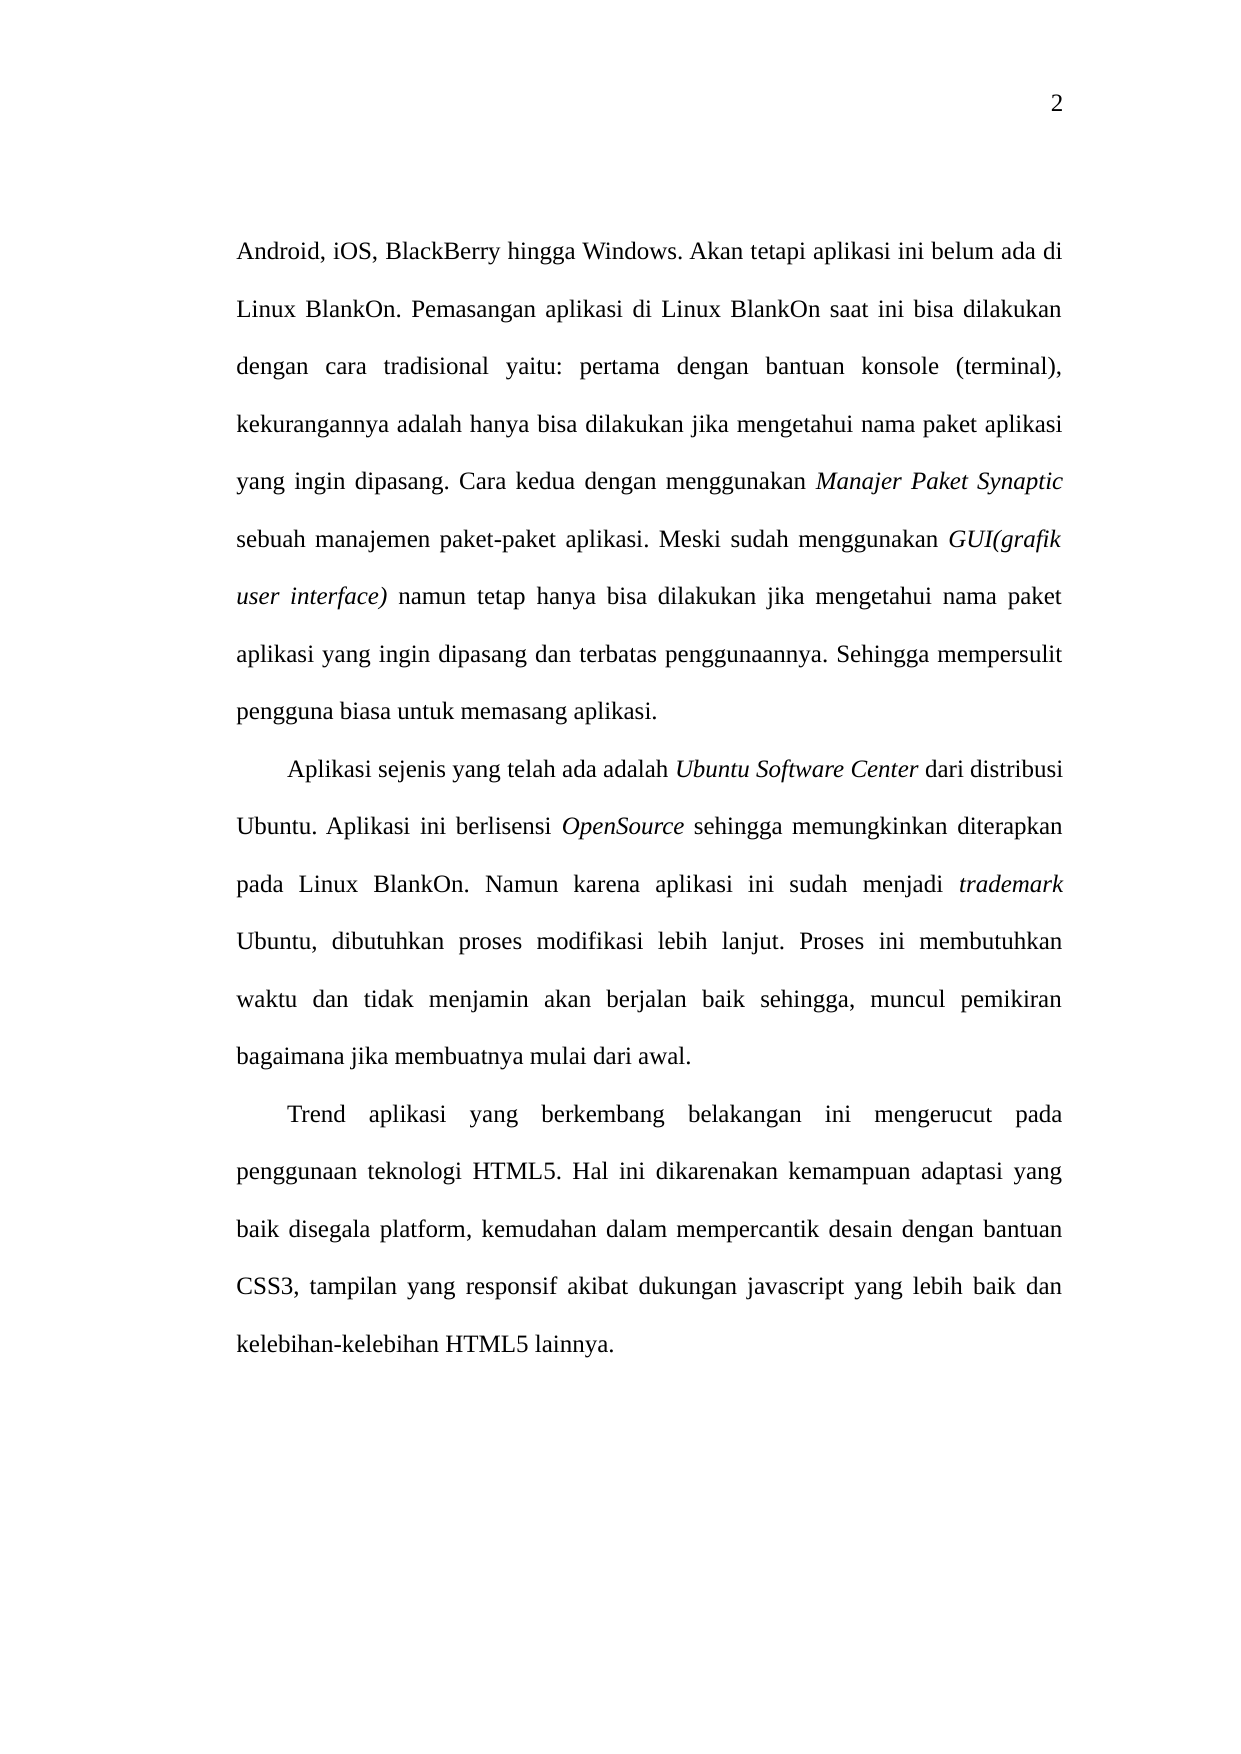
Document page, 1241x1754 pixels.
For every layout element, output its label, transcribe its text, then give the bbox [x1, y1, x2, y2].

text Aplikasi sejenis yang telah ada adalah Ubuntu Software Center dari distribusi Ubuntu. Aplikasi ini berlisensi OpenSource sehingga memungkinkan diterapkan pada Linux BlankOn. Namun karena aplikasi ini sudah menjadi trademark Ubuntu, dibutuhkan proses modifikasi lebih lanjut. Proses ini membutuhkan waktu dan tidak menjamin akan berjalan baik sehingga, muncul pemikiran bagaimana jika membuatnya mulai dari awal. [236, 754, 1063, 1070]
text Trend aplikasi yang berkembang belakangan ini mengerucut pada penggunaan teknologi HTML5. Hal ini dikarenakan kemampuan adaptasi yang baik disegala platform, kemudahan dalam mempercantik desain dengan bantuan CSS3, tampilan yang responsif akibat dukungan javascript yang lebih baik dan kelebihan-kelebihan HTML5 lainnya. [236, 1099, 1063, 1357]
text Android, iOS, BlackBerry hingga Windows. Akan tetapi aplikasi ini belum ada di Linux BlankOn. Pemasangan aplikasi di Linux BlankOn saat ini bisa dilakukan dengan cara tradisional yaitu: pertama dengan bantuan konsole (terminal), kekurangannya adalah hanya bisa dilakukan jika mengetahui nama paket aplikasi yang ingin dipasang. Cara kedua dengan menggunakan Manajer Paket Synaptic sebuah manajemen paket-paket aplikasi. Meski sudah menggunakan GUI(grafik user interface) namun tetap hanya bisa dilakukan jika mengetahui nama paket aplikasi yang ingin dipasang dan terbatas penggunaannya. Sehingga mempersulit pengguna biasa untuk memasang aplikasi. [236, 236, 1063, 725]
